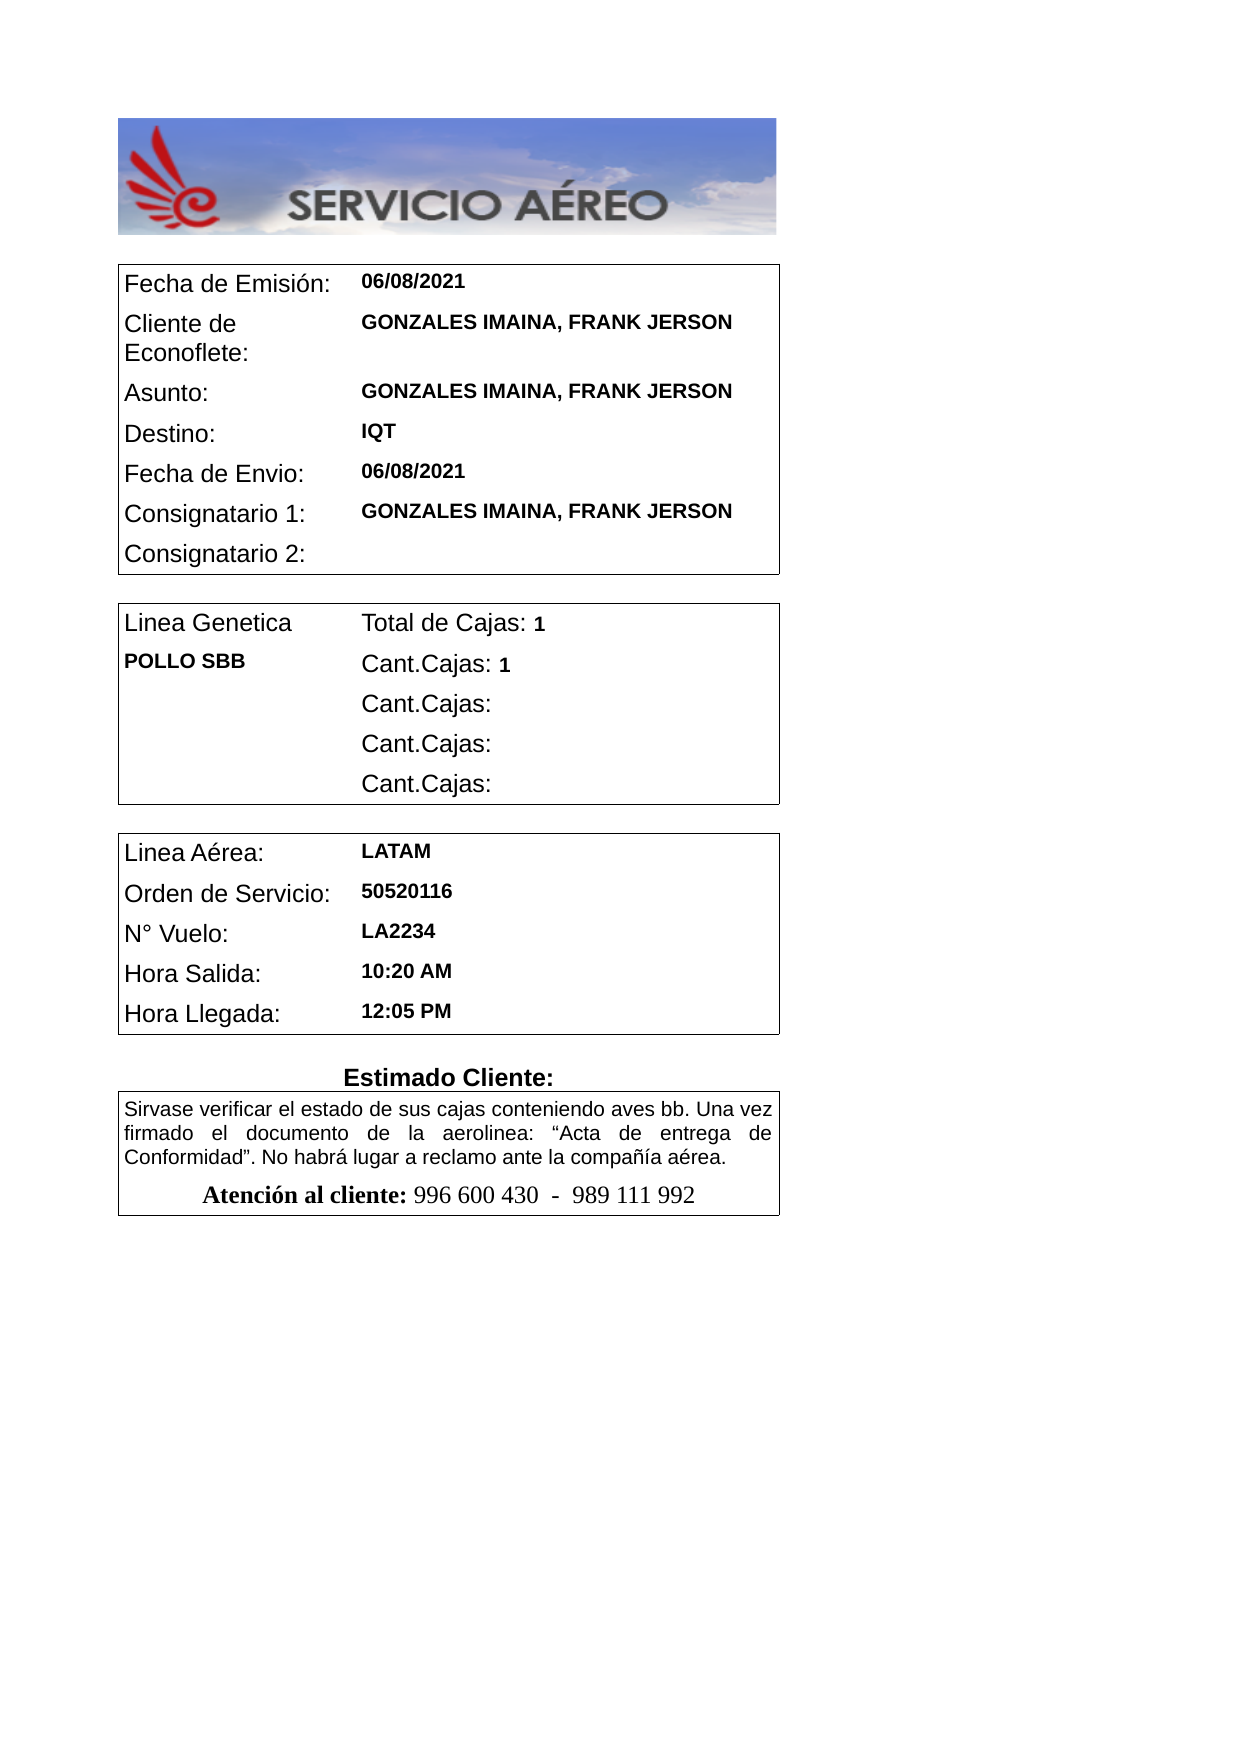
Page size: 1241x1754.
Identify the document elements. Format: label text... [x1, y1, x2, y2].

table_cell Cliente de Econoflete: [119, 304, 356, 373]
table_header Fecha de Emisión: [119, 265, 356, 304]
table_cell [119, 723, 356, 763]
table_cell Cant.Cajas: 1 [356, 643, 779, 683]
table_cell Orden de Servicio: [119, 873, 356, 913]
table_cell IQT [356, 413, 779, 453]
table_cell GONZALES IMAINA, FRANK JERSON [356, 493, 779, 533]
table_cell [119, 683, 356, 723]
table_header 06/08/2021 [356, 265, 779, 304]
table_cell 50520116 [356, 873, 779, 913]
table_cell [356, 575, 779, 603]
table_cell 10:20 AM [356, 953, 779, 993]
table_cell Cant.Cajas: [356, 683, 779, 723]
table_cell Consignatario 1: [119, 493, 356, 533]
table_cell [356, 805, 779, 833]
table_cell Cant.Cajas: [356, 723, 779, 763]
table_cell Hora Llegada: [119, 994, 356, 1034]
table_cell Atención al cliente: 996 600 430 - 989 111 992 [119, 1175, 779, 1215]
table_cell Consignatario 2: [119, 534, 356, 574]
table_cell [118, 805, 356, 833]
table_cell GONZALES IMAINA, FRANK JERSON [356, 304, 779, 373]
table_cell LA2234 [356, 913, 779, 953]
table_cell LATAM [356, 834, 779, 873]
table_cell Fecha de Envio: [119, 453, 356, 493]
table_cell 06/08/2021 [356, 453, 779, 493]
table_cell Linea Aérea: [119, 834, 356, 873]
table_cell N° Vuelo: [119, 913, 356, 953]
table_cell Total de Cajas: 1 [356, 604, 779, 643]
table_cell [118, 575, 356, 603]
table_cell Hora Salida: [119, 953, 356, 993]
table_cell Estimado Cliente: [118, 1035, 779, 1091]
table_cell [119, 764, 356, 804]
table_cell Sirvase verificar el estado de sus cajas conteniendo aves bb. Una vez firmado el documento de la aerolinea: “Acta de entrega de Conformidad”. No habrá lugar a reclamo ante la compañía aérea. [119, 1092, 779, 1175]
table_cell Destino: [119, 413, 356, 453]
table_cell Cant.Cajas: [356, 764, 779, 804]
table_cell [356, 534, 779, 574]
table_cell Linea Genetica [119, 604, 356, 643]
table_cell 12:05 PM [356, 994, 779, 1034]
picture [118, 118, 777, 235]
table_cell GONZALES IMAINA, FRANK JERSON [356, 373, 779, 413]
table_cell POLLO SBB [119, 643, 356, 683]
table_cell Asunto: [119, 373, 356, 413]
